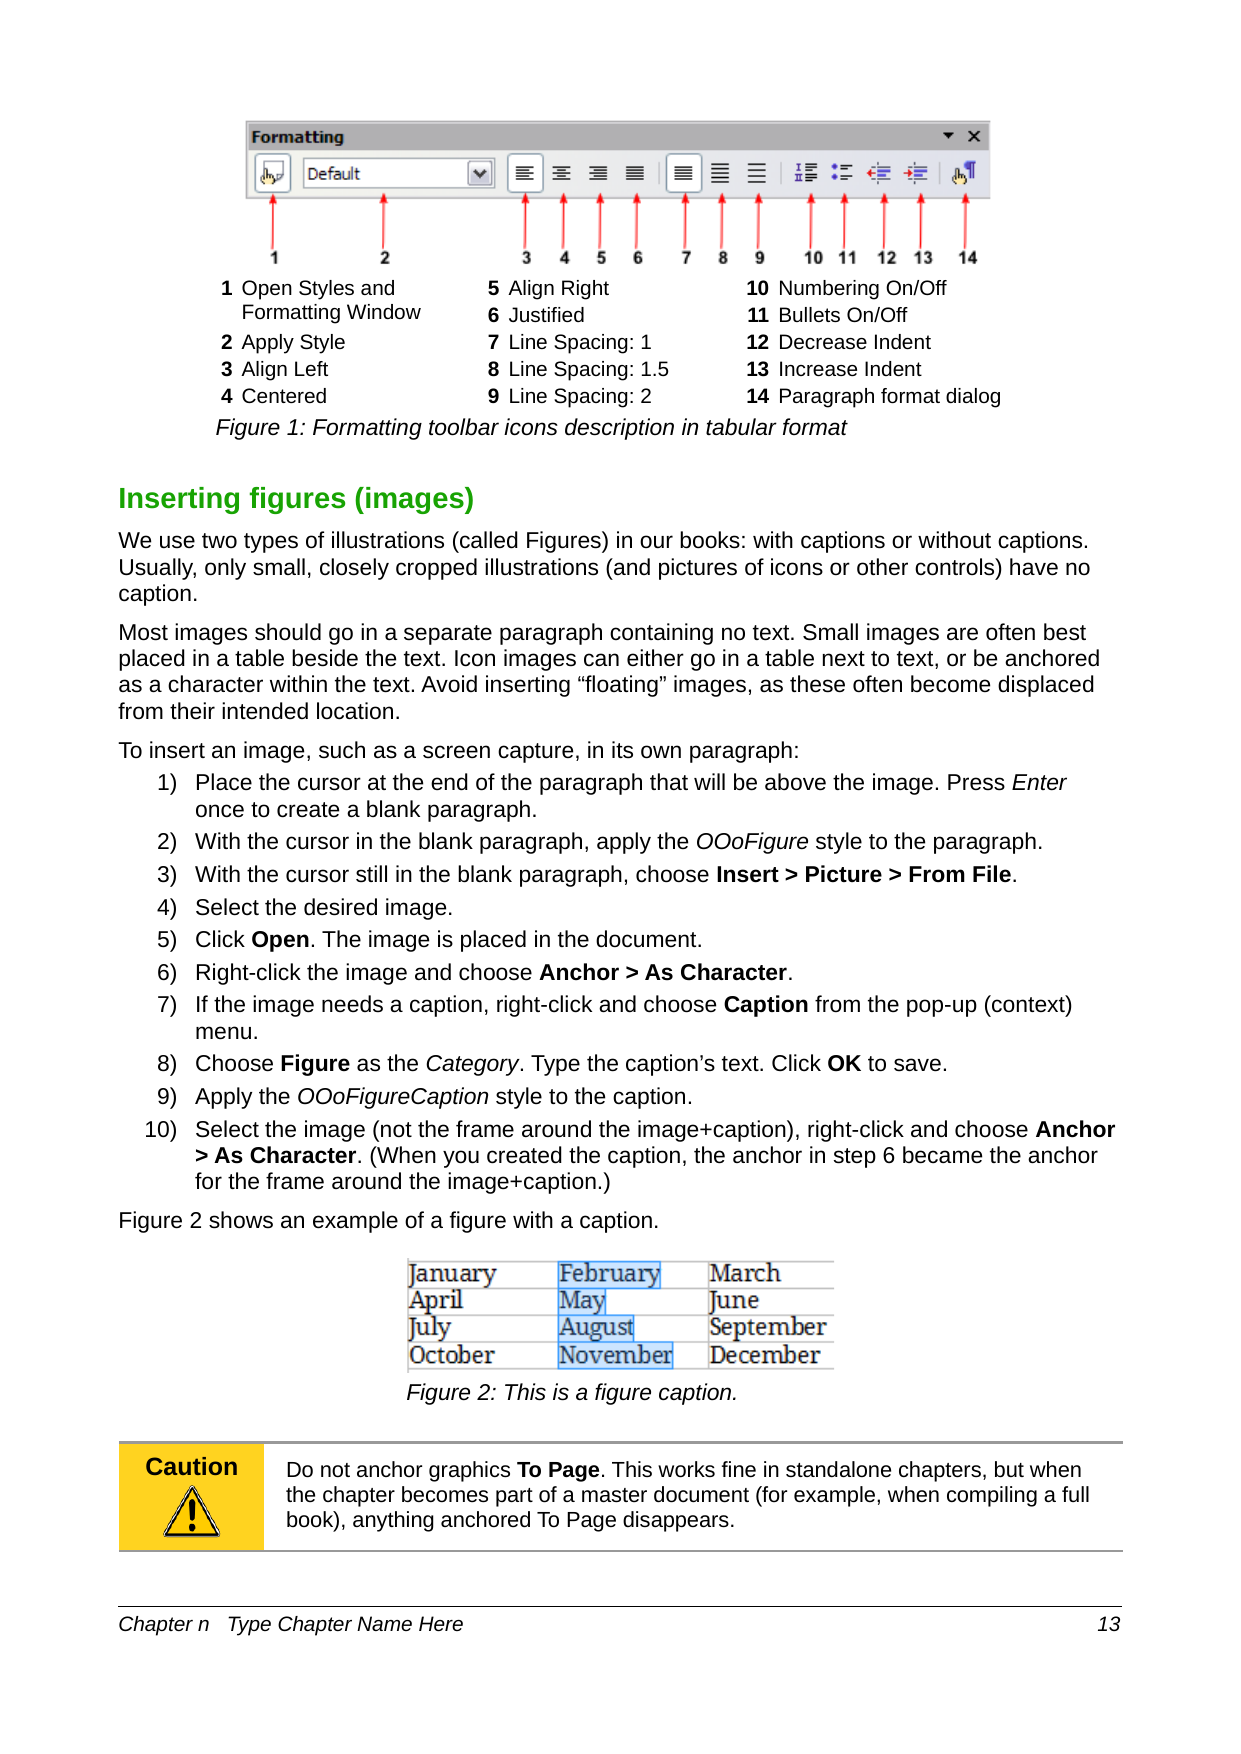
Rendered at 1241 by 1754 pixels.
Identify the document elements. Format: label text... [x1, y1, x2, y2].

table_header 1 [215, 273, 235, 299]
list Apply the OOoFigureCaption style to the caption. [177, 1083, 1122, 1109]
table_cell 11 [737, 300, 772, 327]
table_cell Decrease Indent [772, 327, 1019, 353]
table_cell 9 [473, 381, 502, 407]
picture [243, 118, 992, 267]
list Choose Figure as the Category. Type the caption’s text. Click OK to save. [177, 1050, 1122, 1077]
picture [159, 1481, 224, 1541]
text We use two types of illustrations (called Figures) in our books: with captions or without captions. Usually, only small, closely cropped illustrations (and pictures of icons or other controls) have no caption. [118, 527, 1122, 606]
list To insert an image, such as a screen capture, in its own paragraph: [118, 737, 1122, 763]
list Select the desired image. [177, 893, 1122, 920]
table_cell 14 [737, 381, 772, 407]
table_cell Increase Indent [772, 354, 1019, 381]
picture [406, 1258, 835, 1373]
table_header Caution [119, 1444, 264, 1550]
table_cell Bullets On/Off [772, 300, 1019, 327]
table_cell Justified [502, 300, 737, 327]
table_cell 7 [473, 327, 502, 353]
list With the cursor still in the blank paragraph, choose Insert > Picture > From File. [177, 861, 1122, 887]
table_cell 3 [215, 354, 235, 381]
table_header 5 [473, 273, 502, 299]
list If the image needs a caption, right-click and choose Caption from the pop-up (context) menu. [177, 991, 1122, 1044]
subtitle Inserting figures (images) [118, 481, 1122, 515]
table_cell [215, 300, 235, 327]
text Most images should go in a separate paragraph containing no text. Small images are often best placed in a table beside the text. Icon images can either go in a table next to text, or be anchored as a character within the text. Avoid inserting “floating” images, as these often become displaced from their intended location. [118, 619, 1122, 724]
list With the cursor in the blank paragraph, apply the OOoFigure style to the paragraph. [177, 828, 1122, 855]
table_cell Centered [235, 381, 472, 407]
table_cell 2 [215, 327, 235, 353]
list Right-click the image and choose Anchor > As Character. [177, 959, 1122, 985]
table_cell 8 [473, 354, 502, 381]
table_cell 4 [215, 381, 235, 407]
table_cell 12 [737, 327, 772, 353]
list Select the image (not the frame around the image+caption), right-click and choose Anchor > As Character. (When you created the caption, the anchor in step 6 became the anchor for the frame around the image+caption.) [177, 1116, 1122, 1194]
list Click Open. The image is placed in the document. [177, 926, 1122, 952]
table_header Align Right [502, 273, 737, 299]
table_cell Paragraph format dialog [772, 381, 1019, 407]
table_header Open Styles and Formatting Window [235, 273, 472, 327]
table_cell Align Left [235, 354, 472, 381]
table_cell Apply Style [235, 327, 472, 353]
table_header 10 [737, 273, 772, 299]
table_cell 13 [737, 354, 772, 381]
table_cell Line Spacing: 1 [502, 327, 737, 353]
table_cell 6 [473, 300, 502, 327]
table_cell Line Spacing: 2 [502, 381, 737, 407]
text shows an example of a figure with a caption. [118, 1207, 1122, 1233]
text Figure : This is a figure caption. [406, 1379, 834, 1405]
table_header Do not anchor graphics To Page. This works fine in standalone chapters, but when the chapter becomes part of a master document (for example, when compiling a full book), anything anchored To Page disappears. [264, 1444, 1122, 1550]
table_header Numbering On/Off [772, 273, 1019, 299]
list Place the cursor at the end of the paragraph that will be above the image. Press Enter once to create a blank paragraph. [177, 769, 1122, 822]
table_cell Line Spacing: 1.5 [502, 354, 737, 381]
text Figure : Formatting toolbar icons description in tabular format [215, 413, 1019, 440]
